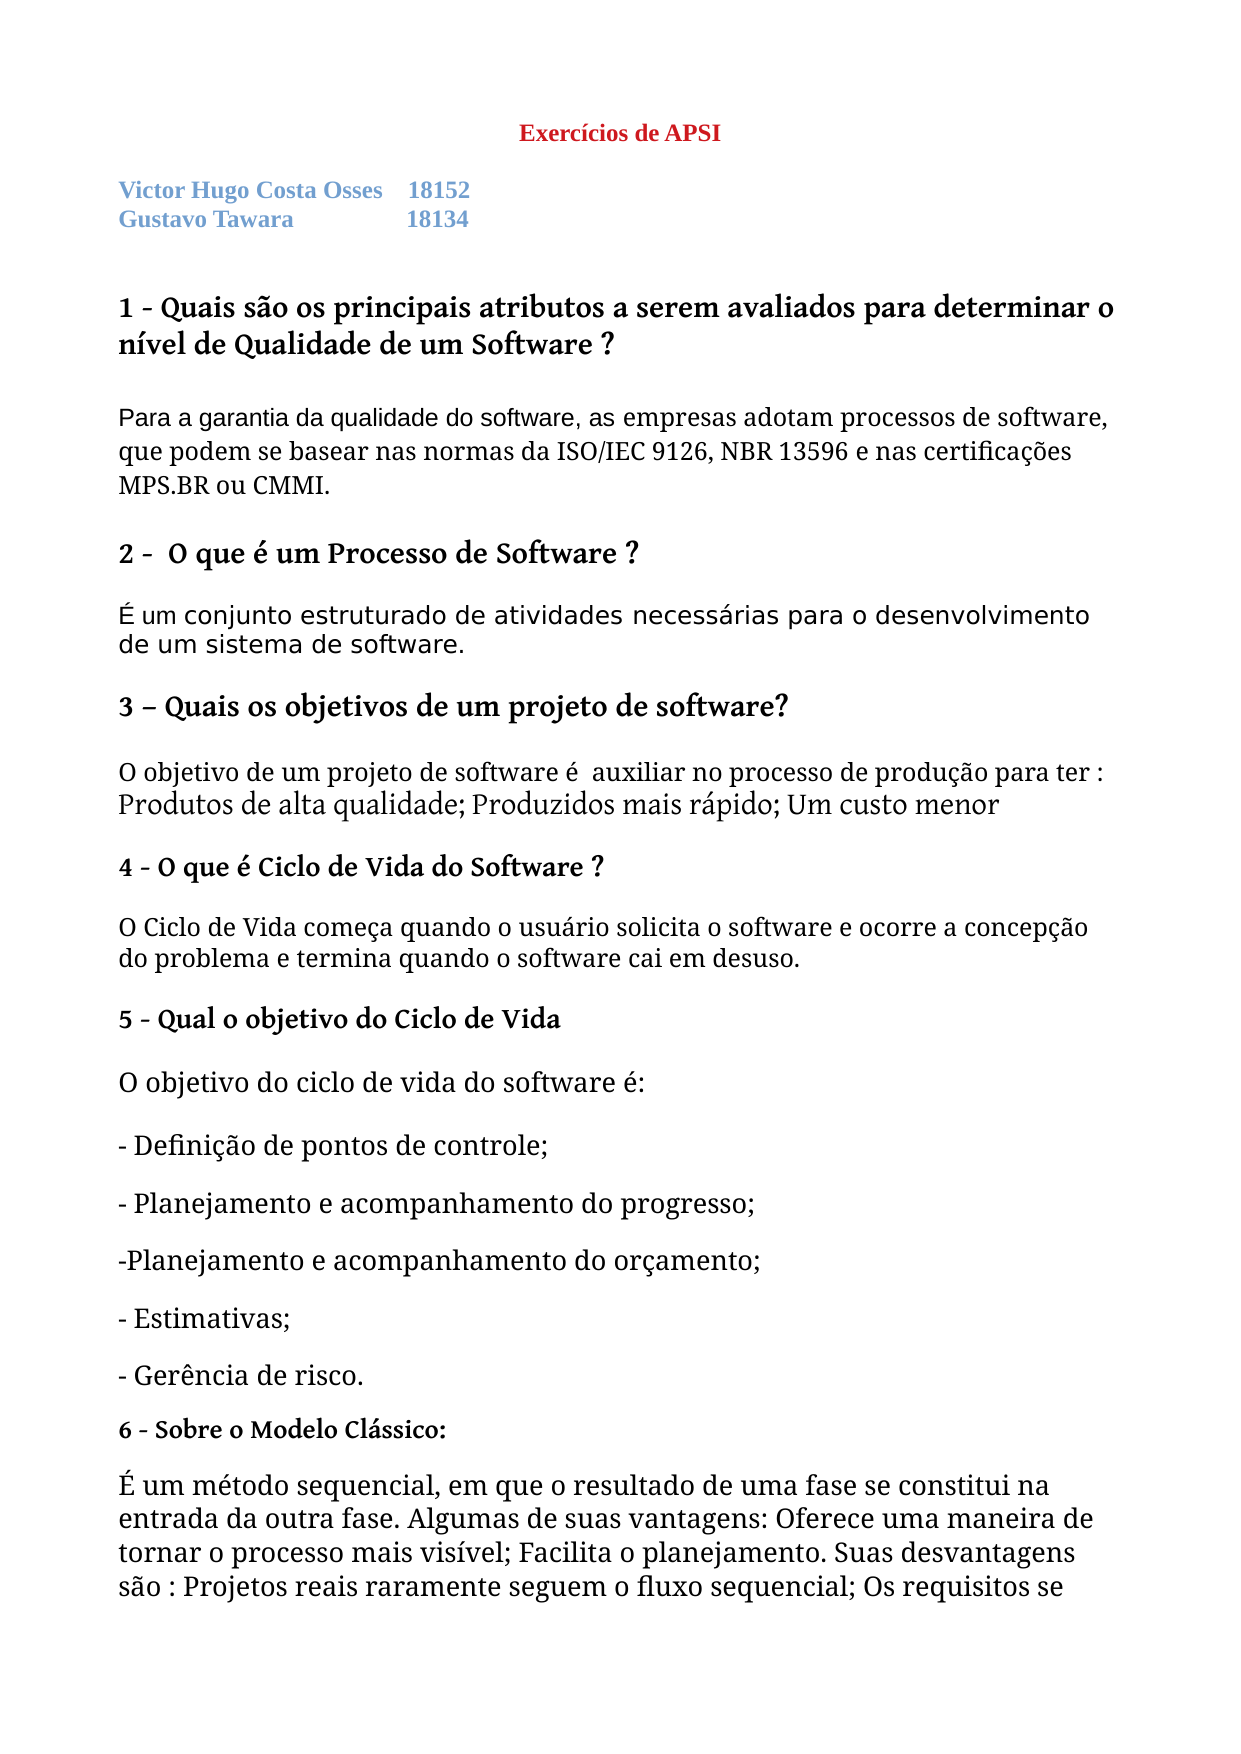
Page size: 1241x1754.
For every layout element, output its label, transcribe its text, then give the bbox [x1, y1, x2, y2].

text - Definição de pontos de controle; [118, 1128, 1122, 1162]
text 2 - O que é um Processo de Software ? [118, 536, 1122, 572]
text Exercícios de APSI [118, 118, 1122, 147]
text Victor Hugo Costa Osses 18152 [118, 176, 1122, 204]
text 5 - Qual o objetivo do Ciclo de Vida [118, 1004, 1122, 1035]
text - Gerência de risco. [118, 1358, 1122, 1392]
text Para a garantia da qualidade do software, as empresas adotam processos de software, que podem se basear nas normas da ISO/IEC 9126, NBR 13596 e nas certificações MPS.BR ou CMMI. [118, 400, 1122, 502]
text O Ciclo de Vida começa quando o usuário solicita o software e ocorre a concepção do problema e termina quando o software cai em desuso. [118, 912, 1122, 974]
text Gustavo Tawara 18134 [118, 204, 1122, 233]
text É um método sequencial, em que o resultado de uma fase se constitui na entrada da outra fase. Algumas de suas vantagens: Oferece uma maneira de tornar o processo mais visível; Facilita o planejamento. Suas desvantagens são : Projetos reais raramente seguem o fluxo sequencial; Os requisitos se [118, 1468, 1122, 1604]
text 4 - O que é Ciclo de Vida do Software ? [118, 851, 1122, 882]
text -Planejamento e acompanhamento do orçamento; [118, 1243, 1122, 1277]
text 1 - Quais são os principais atributos a serem avaliados para determinar o nível de Qualidade de um Software ? [118, 291, 1122, 363]
text 3 – Quais os objetivos de um projeto de software? [118, 689, 1122, 725]
text - Planejamento e acompanhamento do progresso; [118, 1186, 1122, 1220]
text O objetivo do ciclo de vida do software é: [118, 1065, 1122, 1099]
text Produtos de alta qualidade; Produzidos mais rápido; Um custo menor [118, 788, 1122, 821]
text É um conjunto estruturado de atividades necessárias para o desenvolvimento de um sistema de software. [118, 601, 1122, 660]
text 6 - Sobre o Modelo Clássico: [118, 1416, 1122, 1445]
text - Estimativas; [118, 1301, 1122, 1335]
text O objetivo de um projeto de software é auxiliar no processo de produção para ter : [118, 754, 1122, 788]
